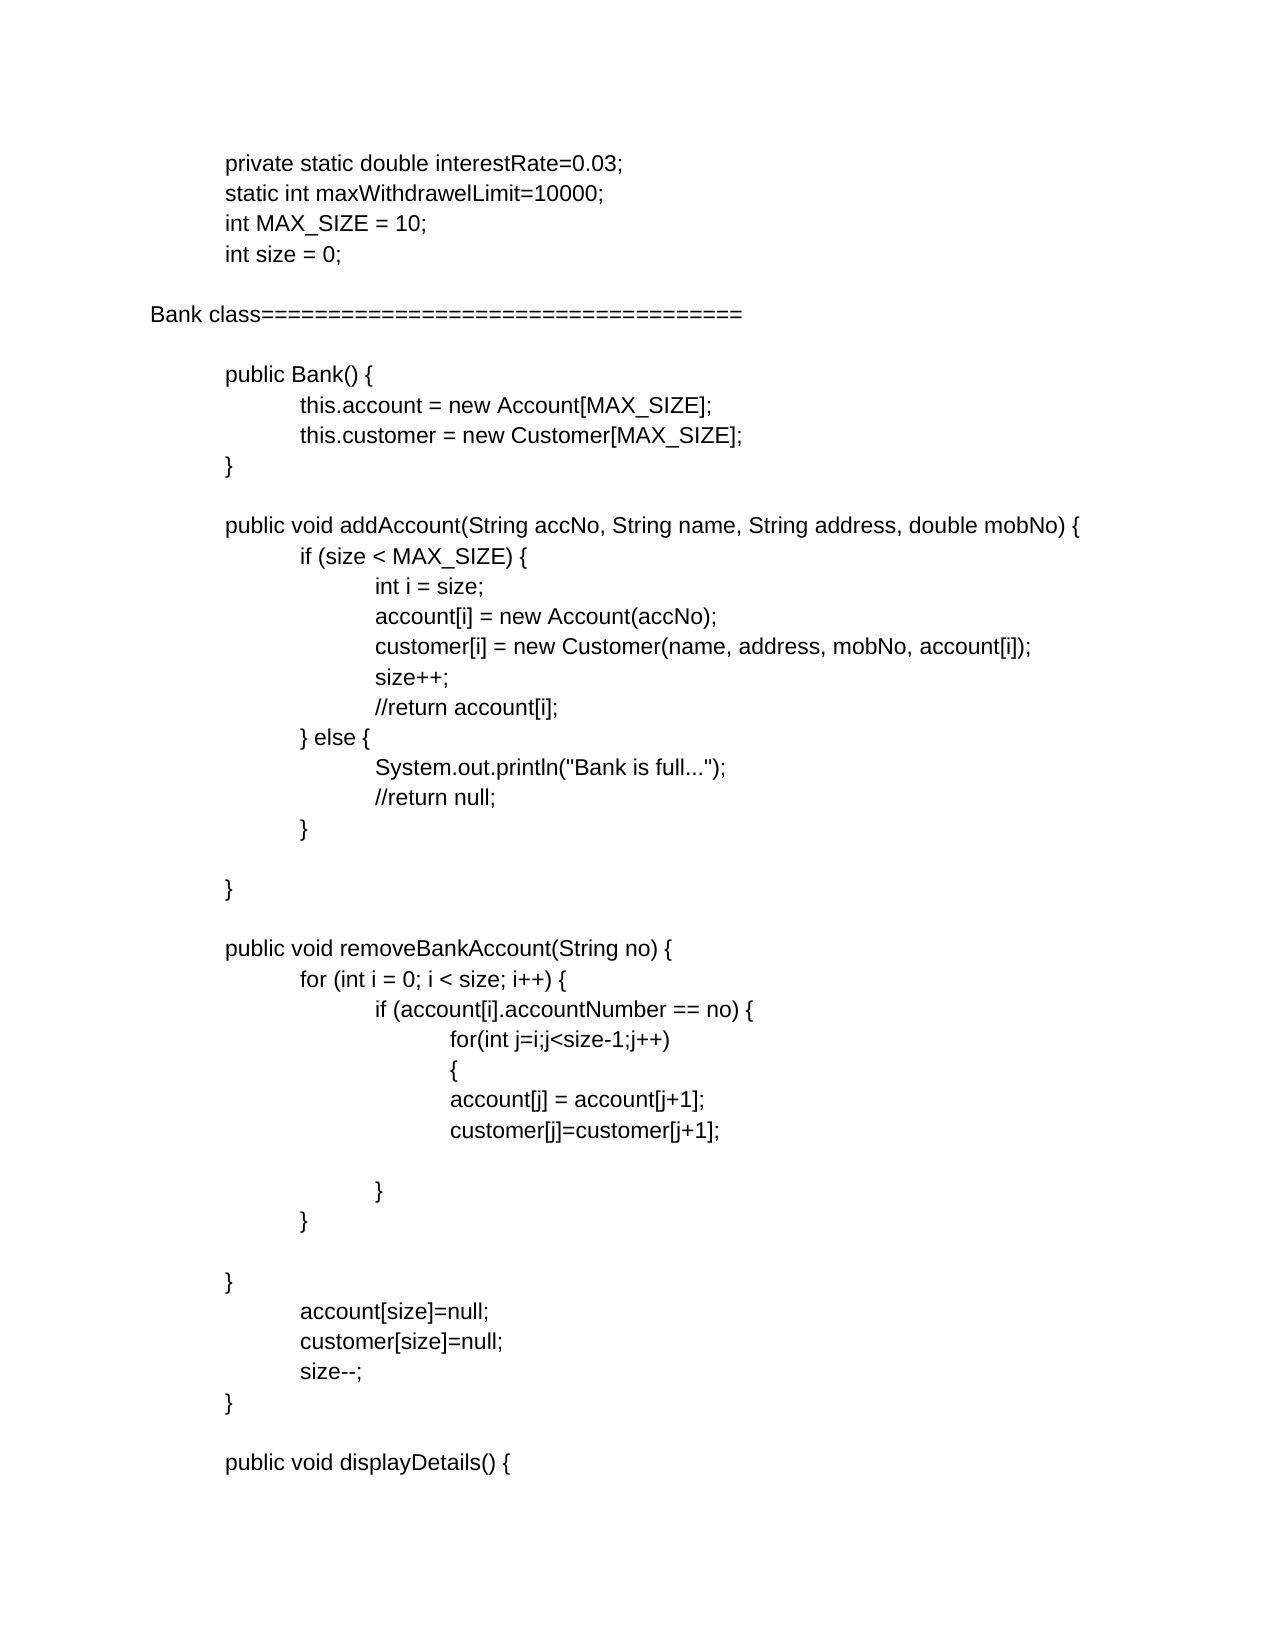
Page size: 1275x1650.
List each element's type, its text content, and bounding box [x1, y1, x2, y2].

text Bank class==================================== [150, 301, 1125, 327]
text size++; [150, 663, 1125, 690]
text //return account[i]; [150, 694, 1125, 720]
text int size = 0; [150, 241, 1125, 267]
text account[i] = new Account(accNo); [150, 603, 1125, 629]
text int i = size; [150, 573, 1125, 599]
text account[size]=null; [150, 1298, 1125, 1324]
text } [150, 452, 1125, 478]
text customer[size]=null; [150, 1328, 1125, 1354]
text } [150, 1207, 1125, 1234]
text for (int i = 0; i < size; i++) { [150, 966, 1125, 992]
text public Bank() { [150, 361, 1125, 388]
text private static double interestRate=0.03; [150, 150, 1125, 176]
text customer[j]=customer[j+1]; [150, 1117, 1125, 1143]
text customer[i] = new Customer(name, address, mobNo, account[i]); [150, 633, 1125, 660]
text } [150, 814, 1125, 841]
text } [150, 875, 1125, 901]
text } [150, 1268, 1125, 1294]
text } [150, 1177, 1125, 1203]
text for(int j=i;j<size-1;j++) [150, 1026, 1125, 1052]
text this.account = new Account[MAX_SIZE]; [150, 392, 1125, 418]
text { [150, 1056, 1125, 1083]
text size--; [150, 1358, 1125, 1385]
text System.out.println("Bank is full..."); [150, 754, 1125, 781]
text } [150, 1388, 1125, 1415]
text int MAX_SIZE = 10; [150, 210, 1125, 237]
text public void displayDetails() { [150, 1449, 1125, 1475]
text //return null; [150, 784, 1125, 811]
text public void addAccount(String accNo, String name, String address, double mobNo) { [150, 512, 1125, 539]
text if (size < MAX_SIZE) { [150, 543, 1125, 569]
text static int maxWithdrawelLimit=10000; [150, 180, 1125, 207]
text public void removeBankAccount(String no) { [150, 935, 1125, 962]
text } else { [150, 724, 1125, 750]
text account[j] = account[j+1]; [150, 1086, 1125, 1113]
text this.customer = new Customer[MAX_SIZE]; [150, 422, 1125, 448]
text if (account[i].accountNumber == no) { [150, 996, 1125, 1022]
